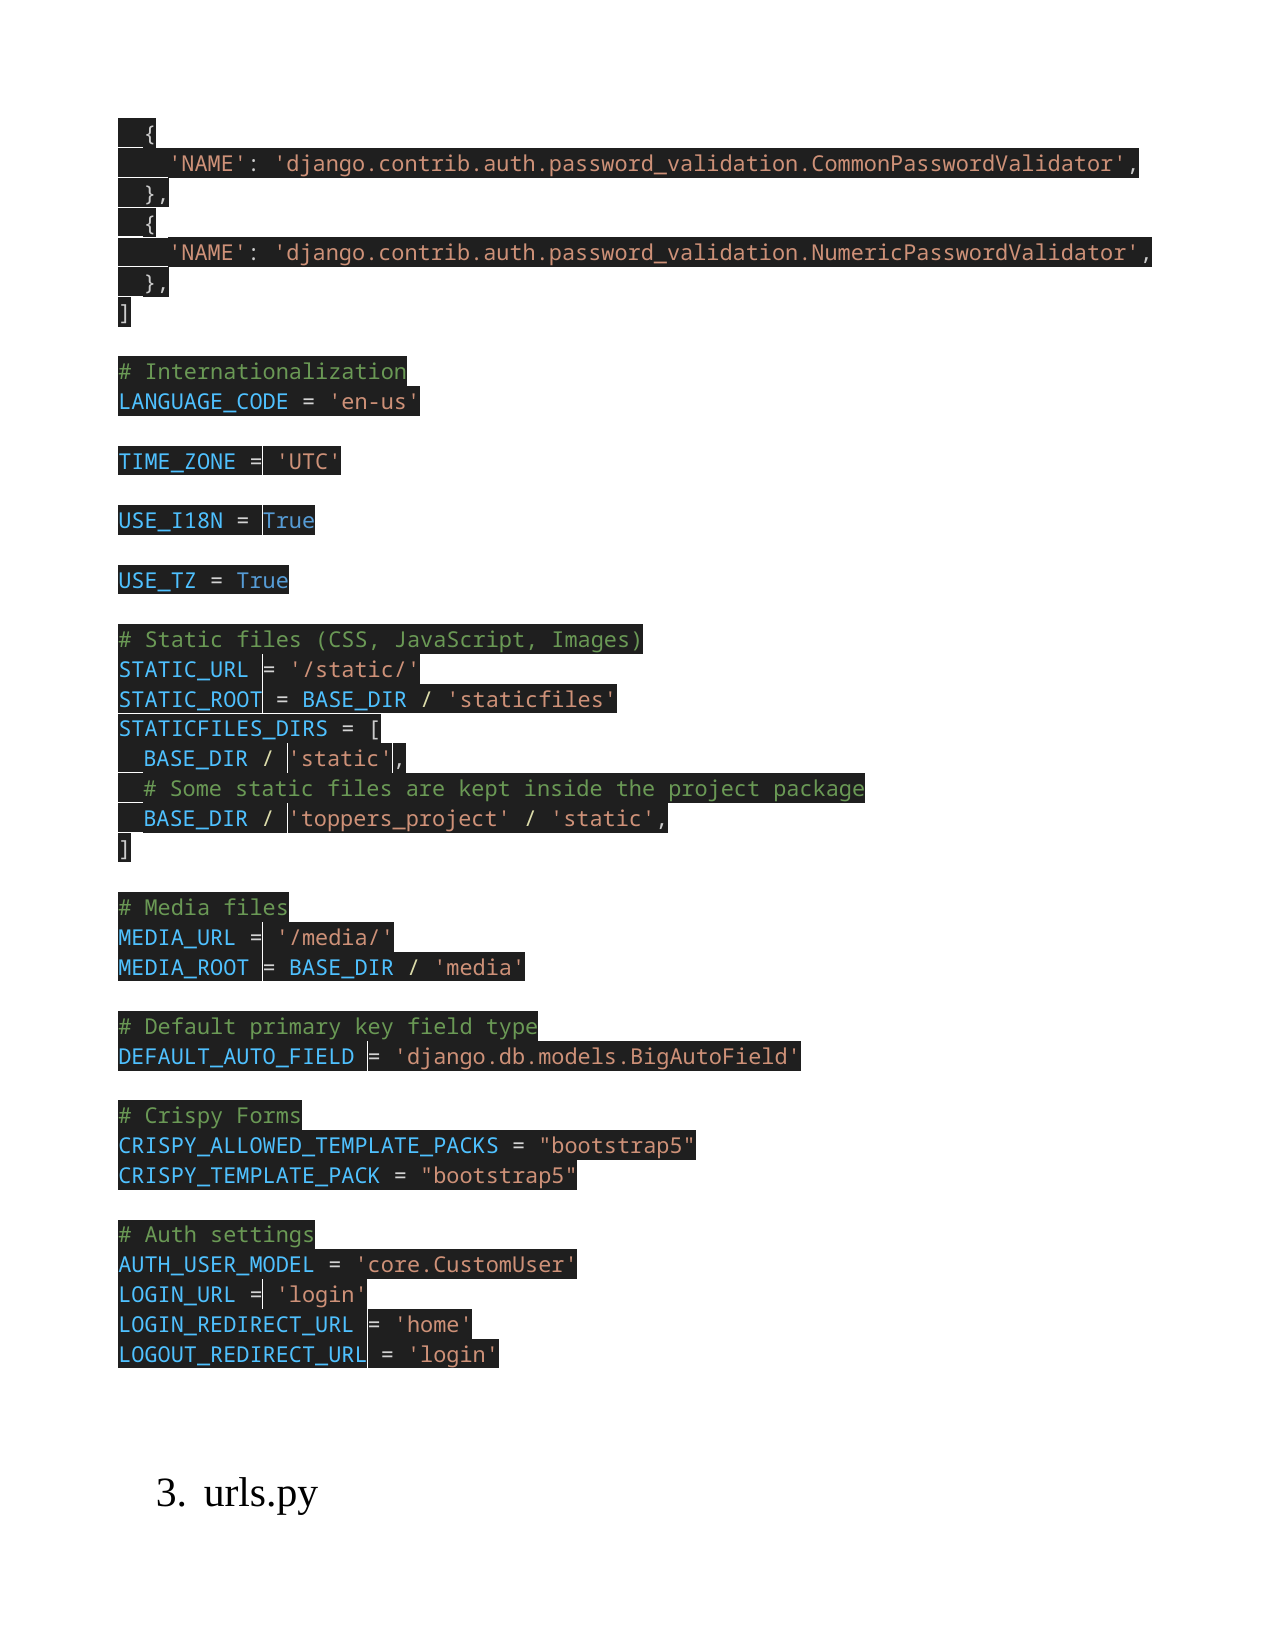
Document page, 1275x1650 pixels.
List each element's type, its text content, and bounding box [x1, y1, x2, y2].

text # Media files [118, 892, 1157, 922]
text # Some static files are kept inside the project package [118, 773, 1157, 803]
list urls.py [156, 1468, 1157, 1516]
text MEDIA_ROOT = BASE_DIR / 'media' [118, 952, 1157, 981]
text ] [118, 833, 1157, 862]
text CRISPY_ALLOWED_TEMPLATE_PACKS = "bootstrap5" [118, 1130, 1157, 1160]
text # Static files (CSS, JavaScript, Images) [118, 624, 1157, 654]
text # Auth settings [118, 1219, 1157, 1249]
text ] [118, 297, 1157, 327]
text USE_TZ = True [118, 564, 1157, 594]
text # Crispy Forms [118, 1100, 1157, 1130]
text STATICFILES_DIRS = [ [118, 713, 1157, 743]
text CRISPY_TEMPLATE_PACK = "bootstrap5" [118, 1160, 1157, 1190]
text STATIC_ROOT = BASE_DIR / 'staticfiles' [118, 684, 1157, 713]
text LOGIN_REDIRECT_URL = 'home' [118, 1309, 1157, 1339]
text }, [118, 267, 1157, 297]
text USE_I18N = True [118, 505, 1157, 535]
text # Internationalization [118, 356, 1157, 386]
text STATIC_URL = '/static/' [118, 654, 1157, 684]
text LOGIN_URL = 'login' [118, 1279, 1157, 1309]
text LOGOUT_REDIRECT_URL = 'login' [118, 1339, 1157, 1368]
text # Default primary key field type [118, 1011, 1157, 1041]
text BASE_DIR / 'static', [118, 743, 1157, 773]
text LANGUAGE_CODE = 'en-us' [118, 386, 1157, 416]
text DEFAULT_AUTO_FIELD = 'django.db.models.BigAutoField' [118, 1041, 1157, 1071]
text MEDIA_URL = '/media/' [118, 922, 1157, 952]
text { [118, 207, 1157, 237]
text 'NAME': 'django.contrib.auth.password_validation.NumericPasswordValidator', [118, 237, 1157, 267]
text { [118, 118, 1157, 148]
text }, [118, 178, 1157, 207]
text TIME_ZONE = 'UTC' [118, 446, 1157, 475]
text AUTH_USER_MODEL = 'core.CustomUser' [118, 1249, 1157, 1279]
text BASE_DIR / 'toppers_project' / 'static', [118, 803, 1157, 833]
text 'NAME': 'django.contrib.auth.password_validation.CommonPasswordValidator', [118, 148, 1157, 178]
